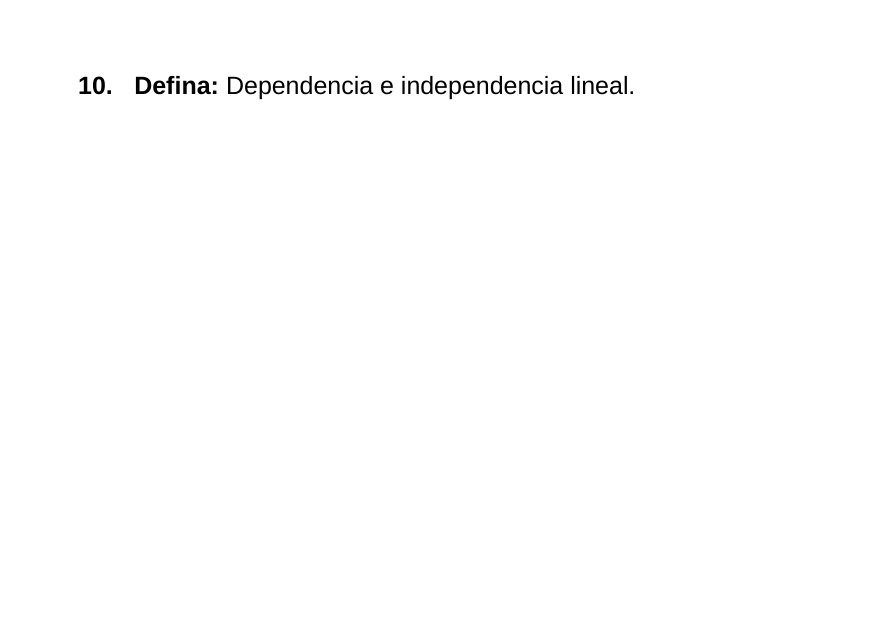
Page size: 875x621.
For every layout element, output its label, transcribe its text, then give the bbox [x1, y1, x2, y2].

list Defina: Dependencia e independencia lineal. [78, 71, 815, 100]
